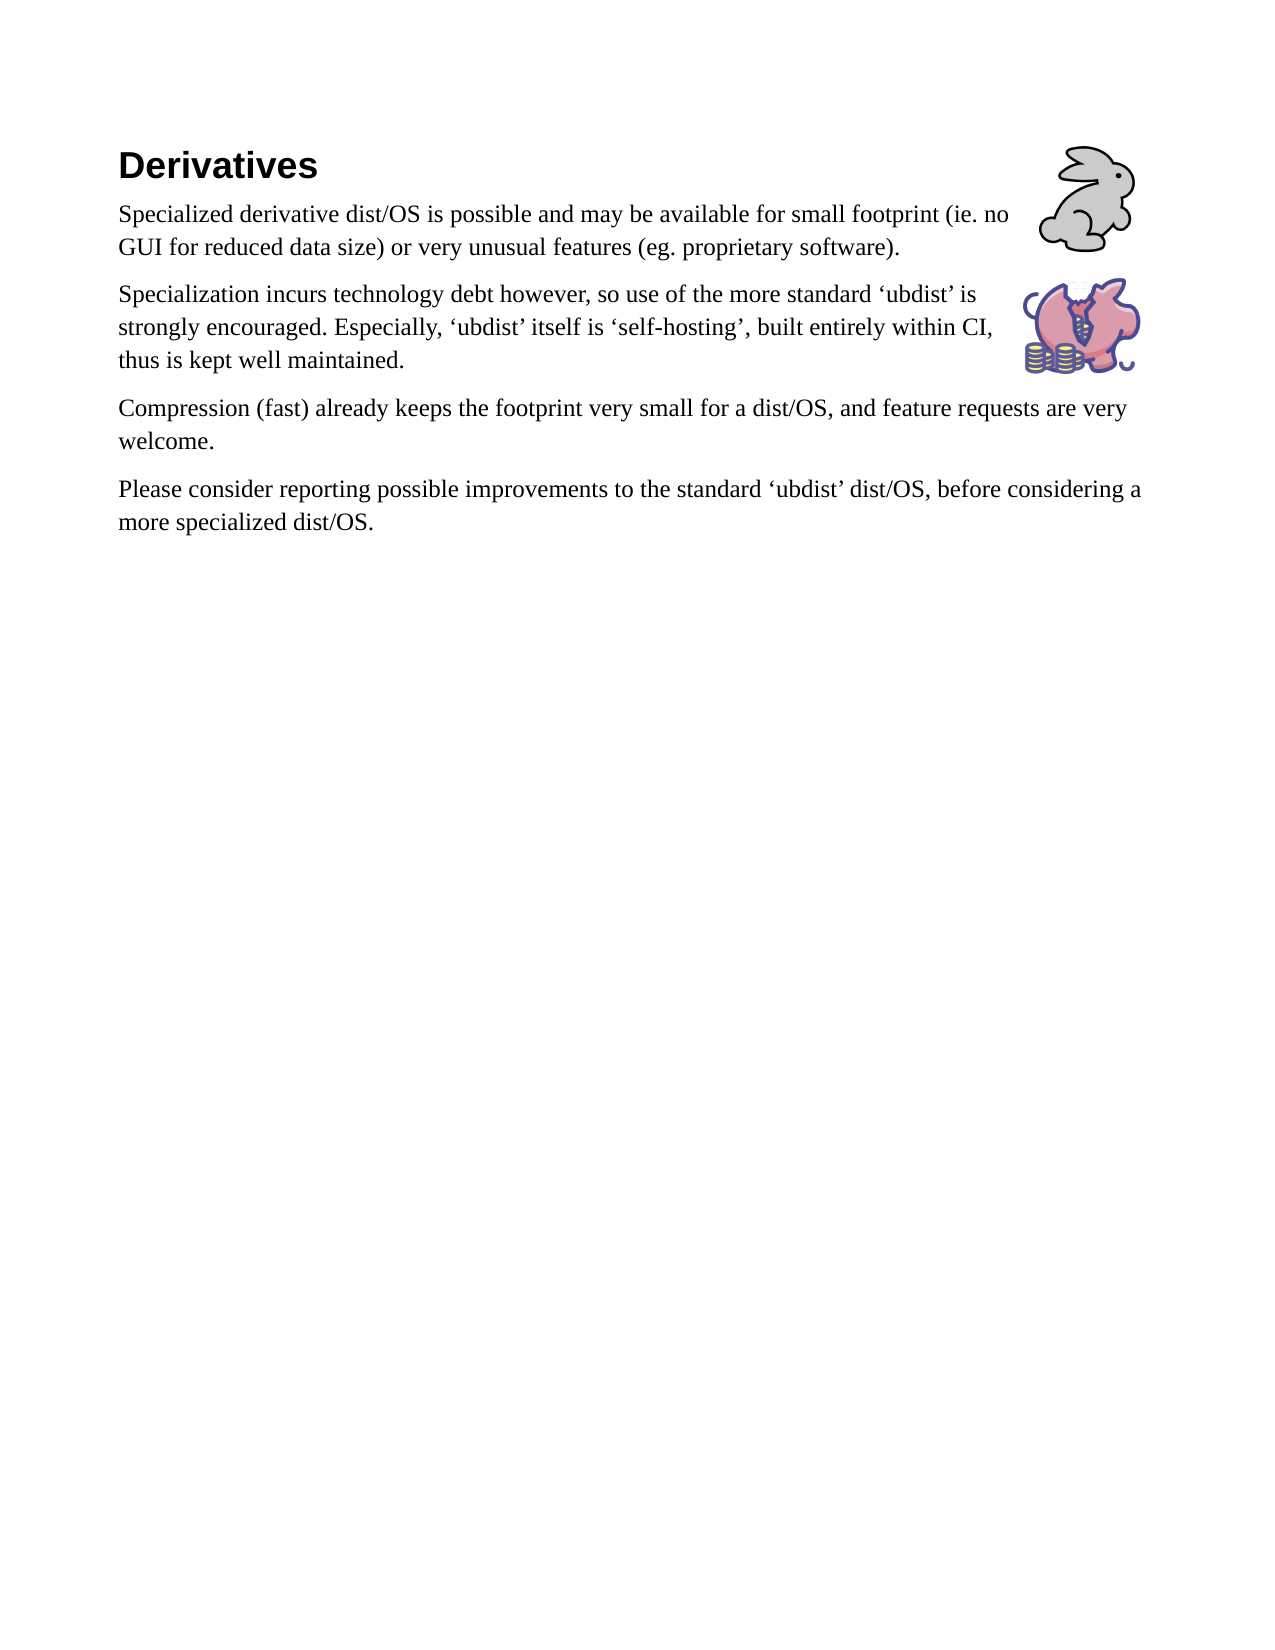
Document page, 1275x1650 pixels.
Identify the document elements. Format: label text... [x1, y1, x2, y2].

text Please consider reporting possible improvements to the standard ‘ubdist’ dist/OS, before considering a more specialized dist/OS. [118, 474, 1157, 535]
picture [1022, 263, 1141, 374]
text Specialized derivative dist/OS is possible and may be available for small footprint (ie. no GUI for reduced data size) or very unusual features (eg. proprietary software). [118, 199, 1157, 261]
text Specialization incurs technology debt however, so use of the more standard ‘ubdist’ is strongly encouraged. Especially, ‘ubdist’ itself is ‘self-hosting’, built entirely within CI, thus is kept well maintained. [118, 279, 1022, 374]
subtitle Derivatives [118, 143, 1157, 186]
picture [1030, 145, 1139, 254]
text Compression (fast) already keeps the footprint very small for a dist/OS, and feature requests are very welcome. [118, 393, 1157, 455]
